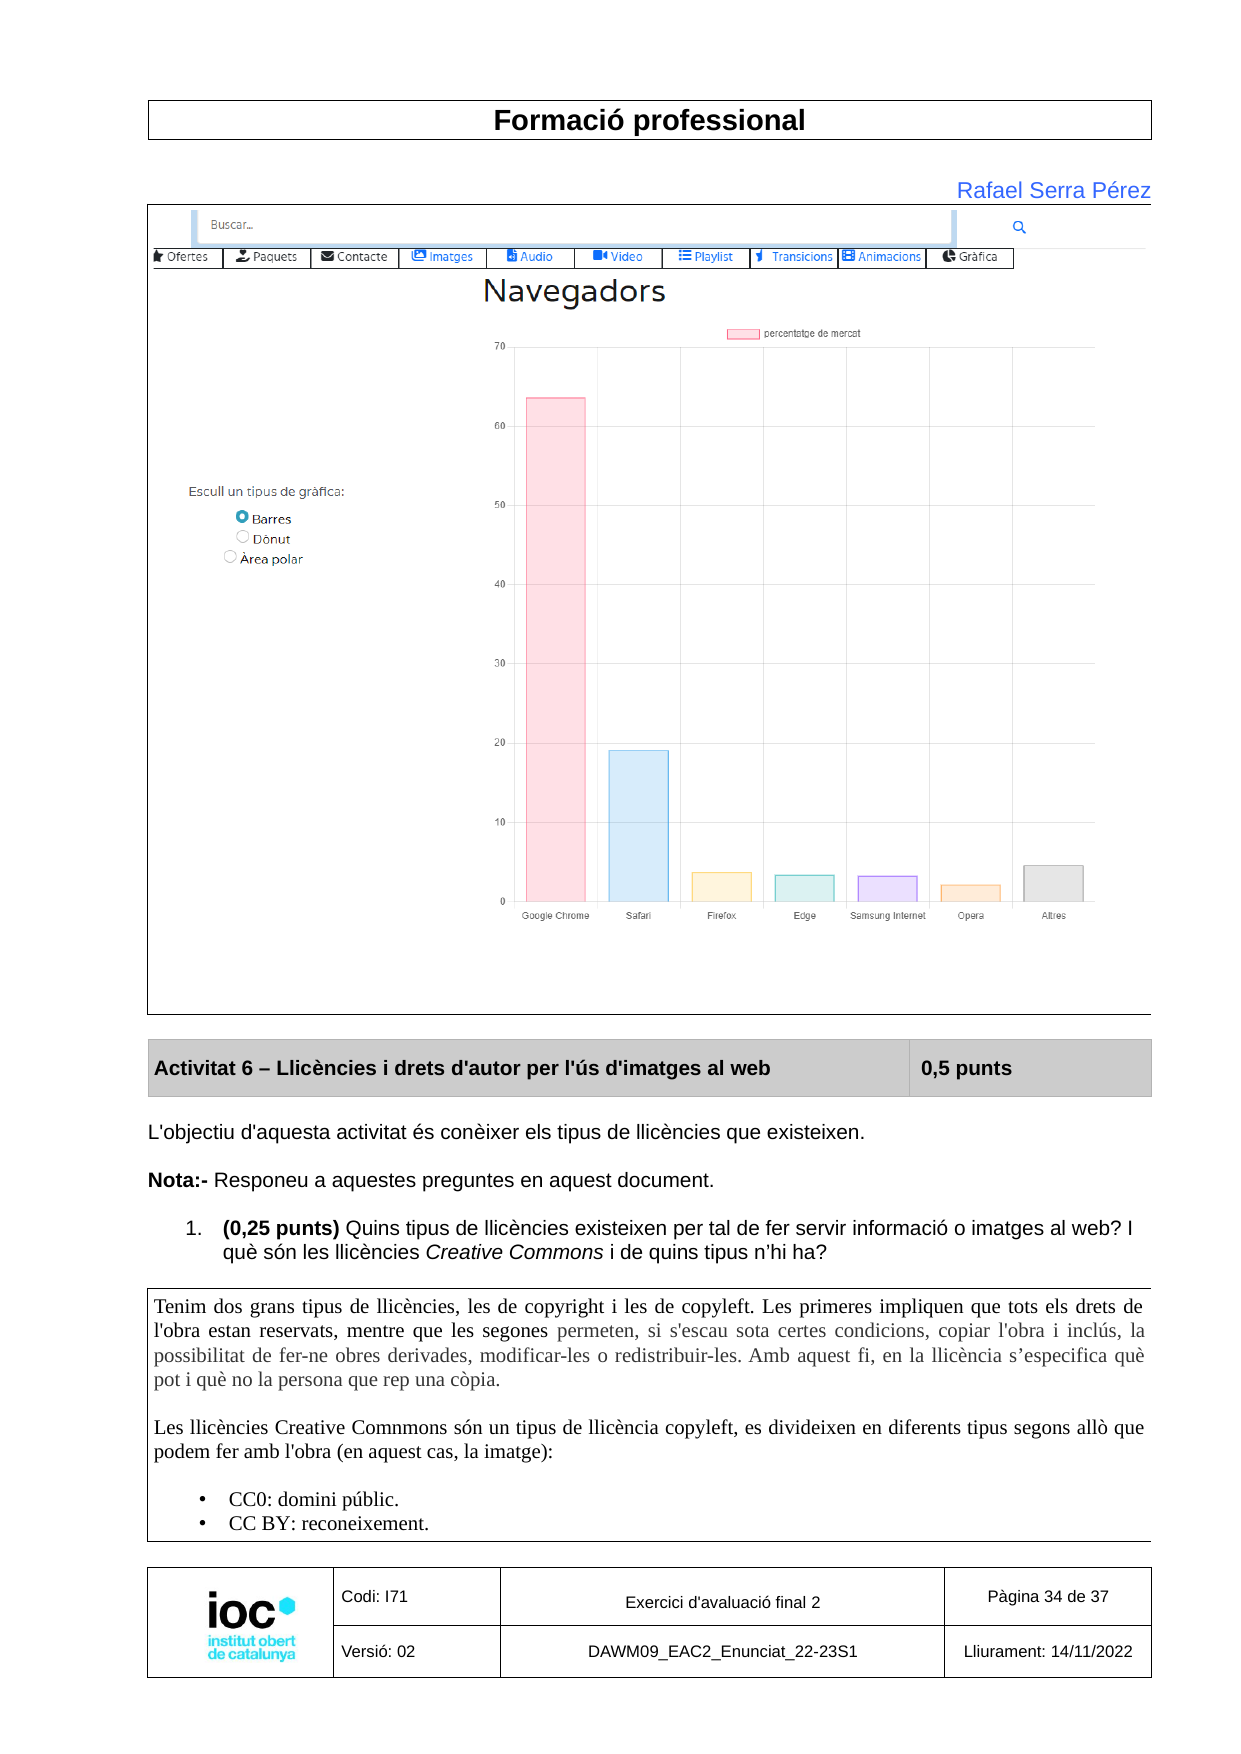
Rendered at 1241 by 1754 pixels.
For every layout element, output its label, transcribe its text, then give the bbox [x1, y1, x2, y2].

text L'objectiu d'aquesta activitat és conèixer els tipus de llicències que existeixen. [148, 1120, 1151, 1144]
text Nota:- Responeu a aquestes preguntes en aquest document. [148, 1168, 1151, 1192]
table_header Activitat 6 – Llicències i drets d'autor per l'ús d'imatges al web [149, 1040, 909, 1096]
table_header [148, 205, 1151, 1014]
table_header 0,5 punts [910, 1040, 1151, 1096]
table_header Tenim dos grans tipus de llicències, les de copyright i les de copyleft. Les primeres impliquen que tots els drets de l'obra estan reservats, mentre que les segones permeten, si s'escau sota certes condicions, copiar l'obra i inclús, la possibilitat de fer-ne obres derivades, modificar-les o redistribuir-les. Amb aquest fi, en la llicència s’especifica què pot i què no la persona que rep una còpia. Les llicències Creative Comnmons són un tipus de llicència copyleft, es divideixen en diferents tipus segons allò que podem fer amb l'obra (en aquest cas, la imatge): CC0: domini públic. CC BY: reconeixement. CC BY-SA: reconeixement-compartir igual. CC BY-ND: reconeixement-sense obra derivada. CC BY-NC: reconeixement-no comercial. CC BY-NC-SA: reconeixement-no comercial-compartir igual. CC BY-NC-ND: reconeixement-no comercial-sense obra derivada. [148, 1289, 1151, 1541]
picture [195, 1577, 309, 1673]
picture [153, 210, 1146, 937]
list (0,25 punts) Quins tipus de llicències existeixen per tal de fer servir informació o imatges al web? I què són les llicències Creative Commons i de quins tipus n’hi ha? [185, 1216, 1151, 1264]
